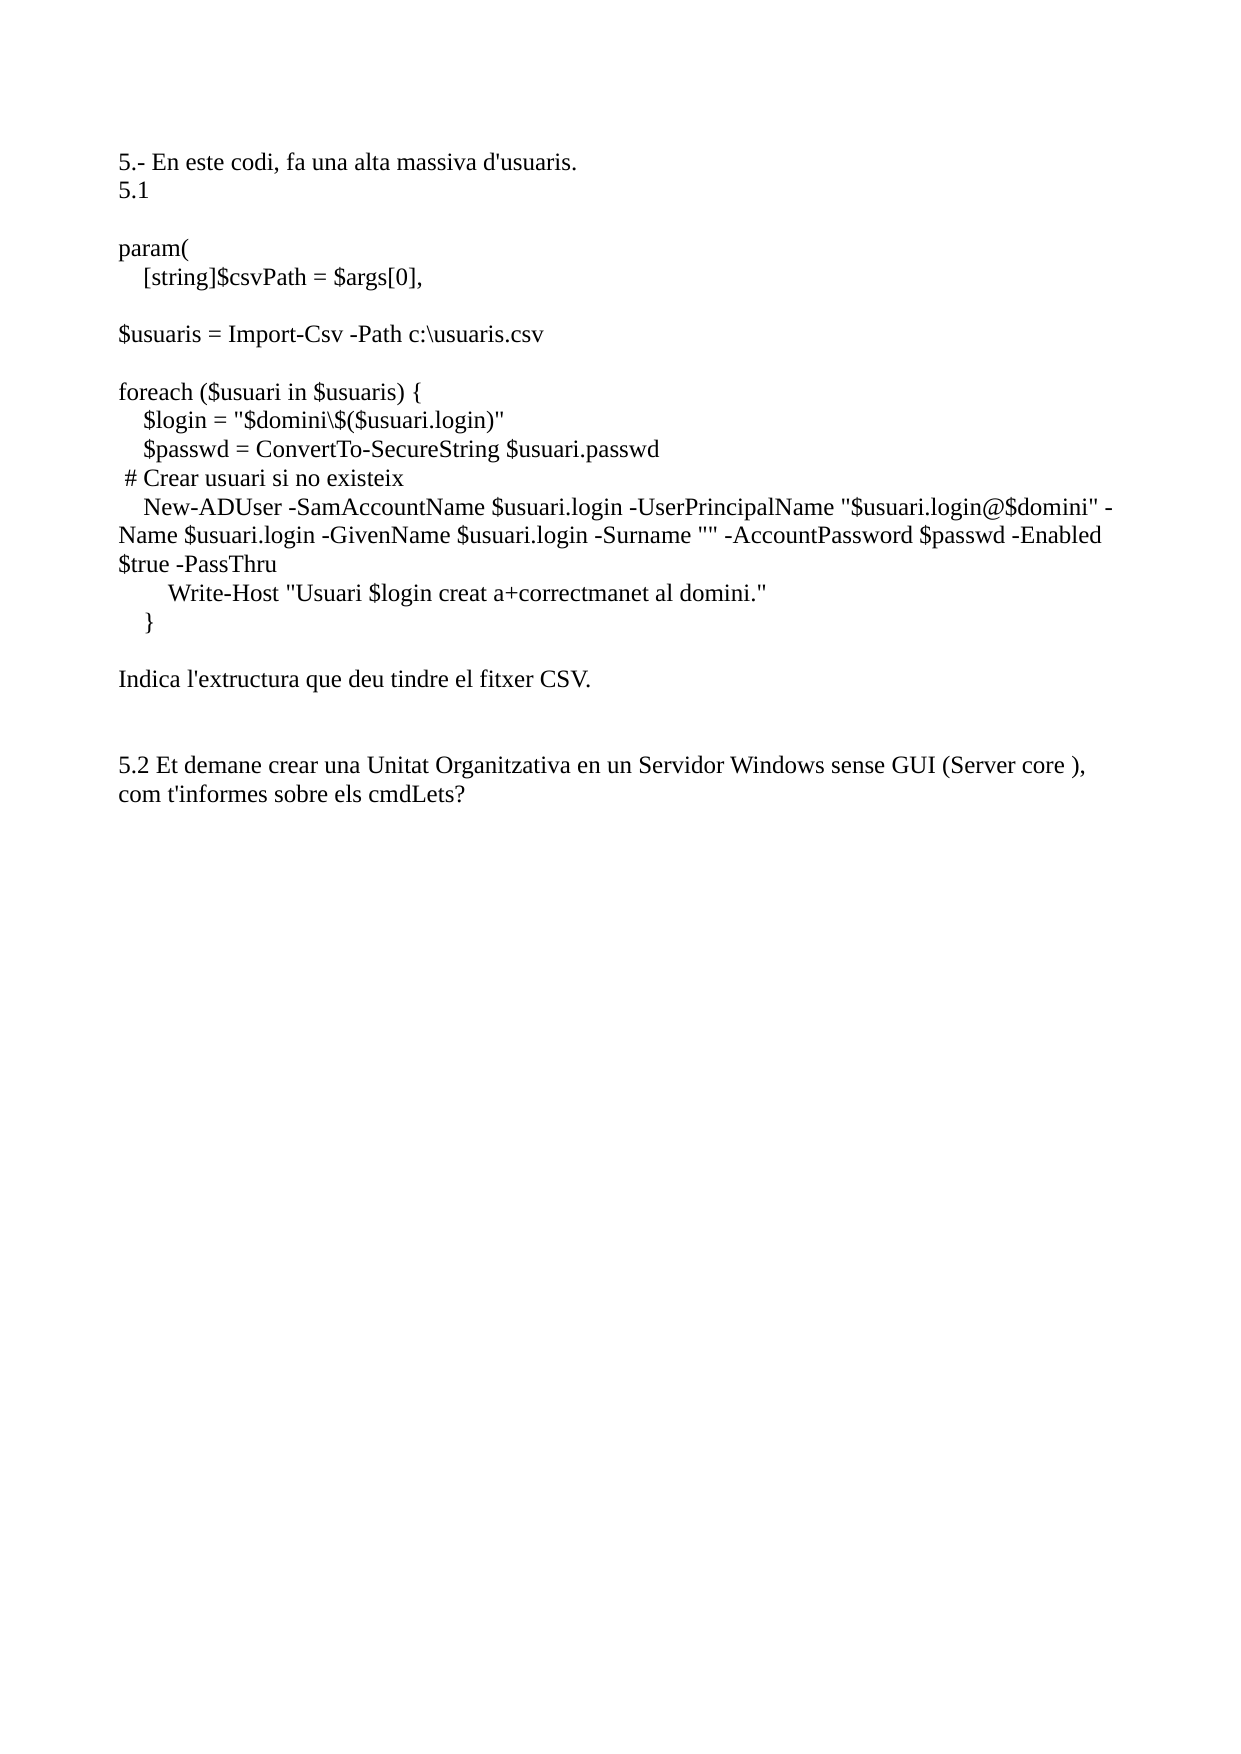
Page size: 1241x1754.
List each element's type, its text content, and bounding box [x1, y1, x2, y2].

text param( [118, 233, 1122, 262]
text 5.1 [118, 176, 1122, 204]
text foreach ($usuari in $usuaris) { [118, 377, 1122, 406]
text $passwd = ConvertTo-SecureString $usuari.passwd [118, 434, 1122, 463]
text } [118, 607, 1122, 636]
text # Crear usuari si no existeix [118, 463, 1122, 492]
text $login = "$domini\$($usuari.login)" [118, 406, 1122, 434]
text [string]$csvPath = $args[0], [118, 262, 1122, 291]
text Write-Host "Usuari $login creat a+correctmanet al domini." [118, 578, 1122, 607]
text 5.2 Et demane crear una Unitat Organitzativa en un Servidor Windows sense GUI (Server core ), com t'informes sobre els cmdLets? [118, 751, 1122, 808]
text Indica l'extructura que deu tindre el fitxer CSV. [118, 664, 1122, 693]
text $usuaris = Import-Csv -Path c:\usuaris.csv [118, 319, 1122, 348]
text New-ADUser -SamAccountName $usuari.login -UserPrincipalName "$usuari.login@$domini" - Name $usuari.login -GivenName $usuari.login -Surname "" -AccountPassword $passwd -Enabled $true -PassThru [118, 492, 1122, 578]
text 5.- En este codi, fa una alta massiva d'usuaris. [118, 147, 1122, 176]
